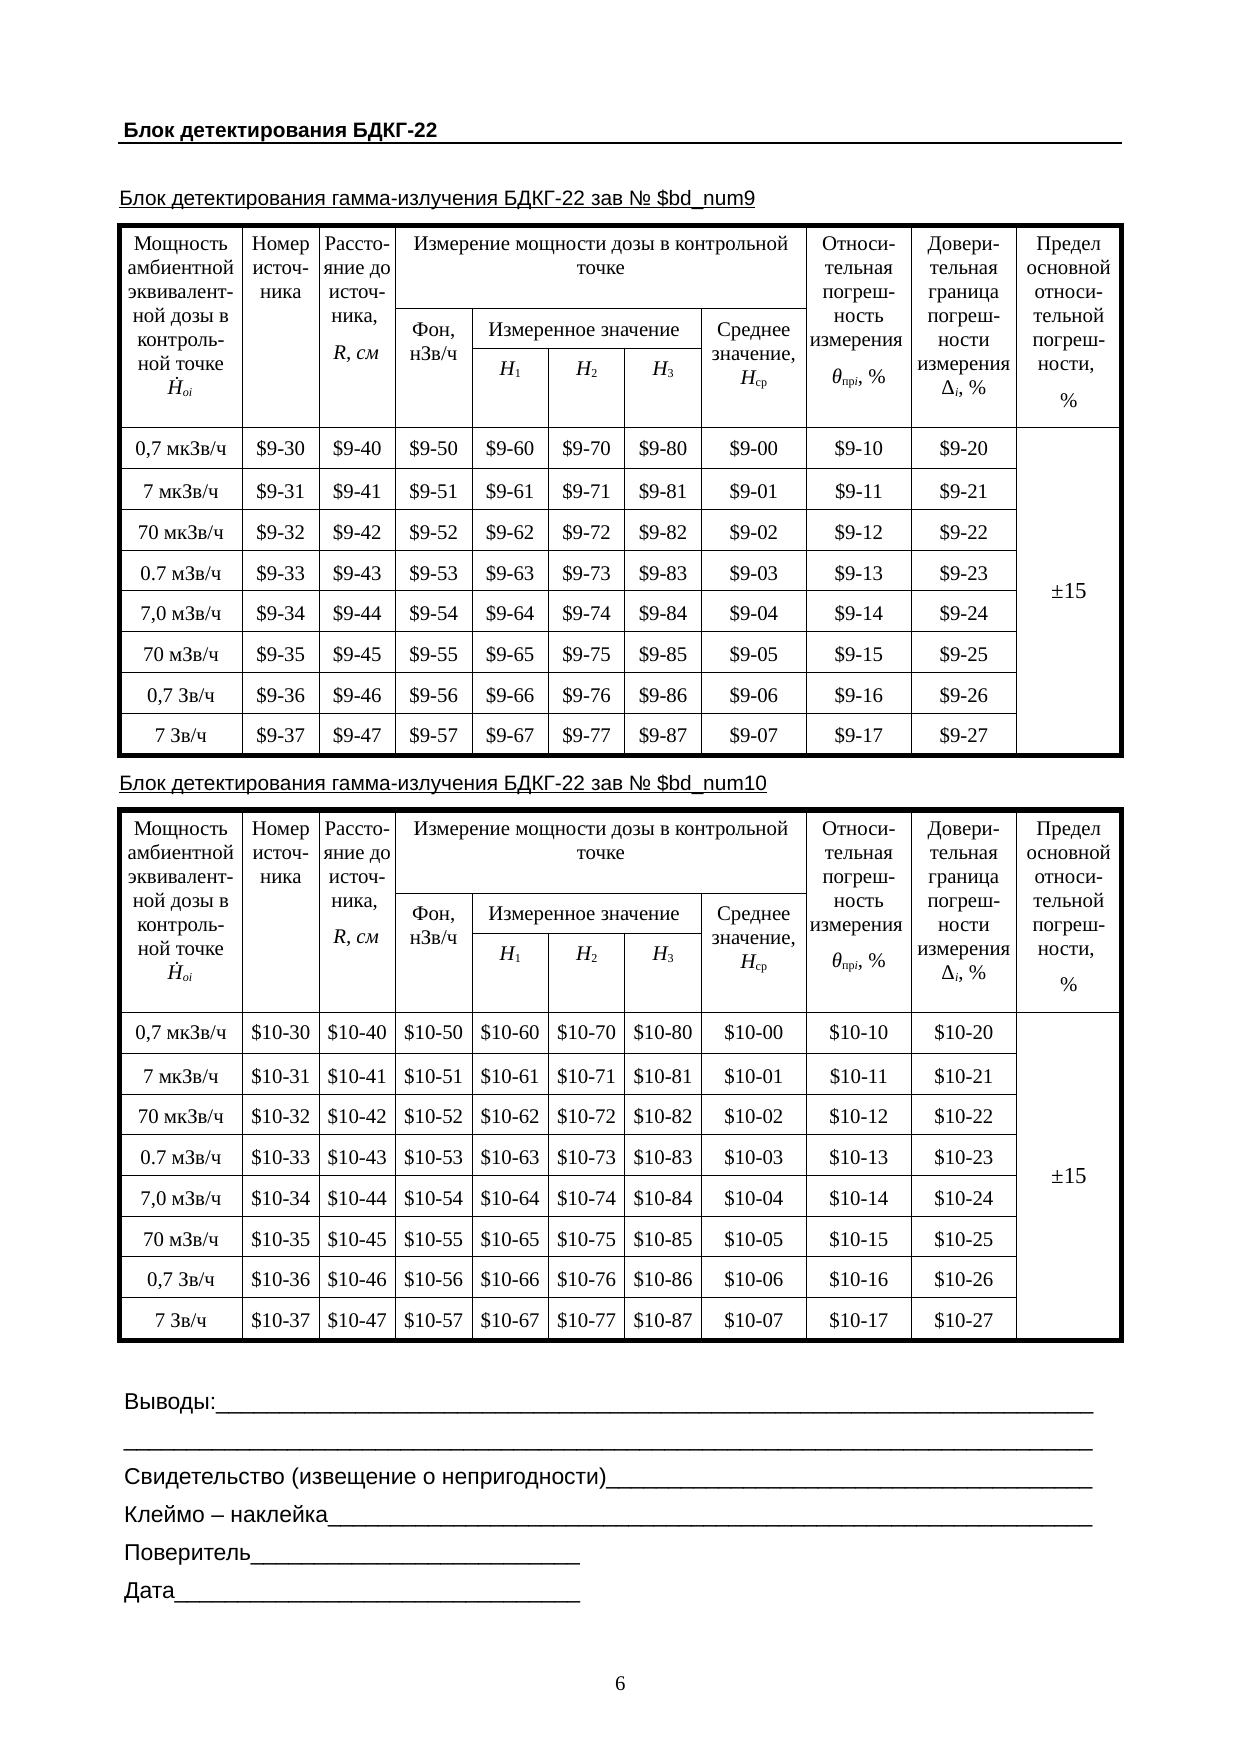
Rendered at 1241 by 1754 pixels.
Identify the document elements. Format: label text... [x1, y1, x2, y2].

table_cell $9-16 [807, 673, 911, 712]
table_cell $9-75 [549, 632, 624, 672]
table_cell Довери-тельная граница погреш-ности измерения Δi, % [912, 813, 1016, 1012]
table_cell $10-74 [549, 1176, 624, 1216]
table_cell $9-03 [702, 551, 806, 590]
table_cell $9-71 [549, 469, 624, 509]
table_cell 0,7 мкЗв/ч [122, 1013, 242, 1053]
table_cell H3 [625, 349, 701, 427]
table_cell $10-52 [396, 1095, 472, 1134]
table_cell $9-67 [473, 714, 548, 753]
table_cell Дата [118, 1571, 1122, 1609]
table_header Выводы: [118, 1382, 1122, 1420]
table_cell $9-85 [625, 632, 701, 672]
table_cell $10-85 [625, 1217, 701, 1256]
table_cell $10-73 [549, 1135, 624, 1175]
table_cell $10-45 [320, 1217, 395, 1256]
table_cell $10-25 [912, 1217, 1016, 1256]
table_cell $10-23 [912, 1135, 1016, 1175]
table_cell H3 [625, 934, 701, 1012]
table_cell ±15 [1017, 428, 1119, 753]
table_cell $10-30 [243, 1013, 319, 1053]
table_cell $10-34 [243, 1176, 319, 1216]
table_cell 7,0 мЗв/ч [122, 1176, 242, 1216]
table_cell $9-00 [702, 428, 806, 468]
table_cell $10-37 [243, 1298, 319, 1338]
table_cell Измеренное значение [473, 894, 701, 932]
table_cell $10-12 [807, 1095, 911, 1134]
table_cell $9-63 [473, 551, 548, 590]
table_cell $10-06 [702, 1257, 806, 1297]
table_cell $10-67 [473, 1298, 548, 1338]
table_cell $9-55 [396, 632, 472, 672]
table_cell $10-41 [320, 1054, 395, 1093]
table_cell Свидетельство (извещение о непригодности) [118, 1458, 1122, 1495]
table_cell Рассто-яние до источ-ника, R, см [320, 228, 395, 427]
table_cell $10-10 [807, 1013, 911, 1053]
table_cell $10-87 [625, 1298, 701, 1338]
table_cell $10-46 [320, 1257, 395, 1297]
table_cell $9-17 [807, 714, 911, 753]
table_cell Мощность амбиентной эквивалент-ной дозы в контроль-ной точке Ḣoi [122, 228, 242, 427]
table_cell $9-44 [320, 591, 395, 631]
table_cell $10-51 [396, 1054, 472, 1093]
table_cell $10-24 [912, 1176, 1016, 1216]
table_cell $10-80 [625, 1013, 701, 1053]
table_cell $9-21 [912, 469, 1016, 509]
table_cell Измерение мощности дозы в контрольной точке [396, 813, 806, 893]
table_cell $10-83 [625, 1135, 701, 1175]
table_cell $9-33 [243, 551, 319, 590]
table_cell 70 мЗв/ч [122, 1217, 242, 1256]
table_cell $9-73 [549, 551, 624, 590]
table_cell Номер источ-ника [243, 813, 319, 1012]
table_cell $9-24 [912, 591, 1016, 631]
table_cell $9-56 [396, 673, 472, 712]
table_cell $9-35 [243, 632, 319, 672]
table_cell $10-32 [243, 1095, 319, 1134]
table_cell $10-56 [396, 1257, 472, 1297]
table_cell Среднее значение, Hср [702, 309, 806, 427]
table_cell 7 мкЗв/ч [122, 469, 242, 509]
table_cell $10-72 [549, 1095, 624, 1134]
table_cell $10-13 [807, 1135, 911, 1175]
table_cell $9-81 [625, 469, 701, 509]
table_cell $10-63 [473, 1135, 548, 1175]
table_cell $10-07 [702, 1298, 806, 1338]
table_cell $10-31 [243, 1054, 319, 1093]
table_cell $9-01 [702, 469, 806, 509]
table_cell $9-05 [702, 632, 806, 672]
table_cell $10-42 [320, 1095, 395, 1134]
table_cell $9-02 [702, 510, 806, 549]
table_cell $9-46 [320, 673, 395, 712]
table_cell $10-71 [549, 1054, 624, 1093]
table_cell $9-32 [243, 510, 319, 549]
table_cell $9-20 [912, 428, 1016, 468]
table_cell $9-14 [807, 591, 911, 631]
table_cell 70 мкЗв/ч [122, 510, 242, 549]
table_cell H2 [549, 934, 624, 1012]
table_cell $9-42 [320, 510, 395, 549]
table_cell $9-47 [320, 714, 395, 753]
table_cell Предел основной относи-тельной погреш-ности, % [1017, 228, 1119, 427]
table_cell $10-16 [807, 1257, 911, 1297]
table_cell $9-36 [243, 673, 319, 712]
table_cell 0,7 Зв/ч [122, 1257, 242, 1297]
table_cell $10-01 [702, 1054, 806, 1093]
table_cell $9-06 [702, 673, 806, 712]
table_cell Рассто-яние до источ-ника, R, см [320, 813, 395, 1012]
table_cell $10-02 [702, 1095, 806, 1134]
table_cell $10-84 [625, 1176, 701, 1216]
table_cell $9-82 [625, 510, 701, 549]
table_cell $10-76 [549, 1257, 624, 1297]
table_cell $9-40 [320, 428, 395, 468]
table_cell $9-27 [912, 714, 1016, 753]
table_cell Номер источ-ника [243, 228, 319, 427]
table_cell $9-76 [549, 673, 624, 712]
table_cell 0,7 мкЗв/ч [122, 428, 242, 468]
table_cell $9-53 [396, 551, 472, 590]
table_cell $9-45 [320, 632, 395, 672]
table_cell $10-64 [473, 1176, 548, 1216]
table_cell 7 Зв/ч [122, 714, 242, 753]
table_cell $10-05 [702, 1217, 806, 1256]
table_cell $10-26 [912, 1257, 1016, 1297]
table_cell $9-65 [473, 632, 548, 672]
table_cell $9-34 [243, 591, 319, 631]
table_cell [118, 1420, 1122, 1457]
table_cell $10-36 [243, 1257, 319, 1297]
table_cell 7 мкЗв/ч [122, 1054, 242, 1093]
table_cell $9-87 [625, 714, 701, 753]
table_cell $10-70 [549, 1013, 624, 1053]
table_cell $10-44 [320, 1176, 395, 1216]
table_cell $9-70 [549, 428, 624, 468]
table_cell $9-23 [912, 551, 1016, 590]
table_cell $9-15 [807, 632, 911, 672]
table_cell $9-37 [243, 714, 319, 753]
table_cell $10-62 [473, 1095, 548, 1134]
table_cell $9-54 [396, 591, 472, 631]
table_cell 7,0 мЗв/ч [122, 591, 242, 631]
table_cell $10-66 [473, 1257, 548, 1297]
table_cell $9-25 [912, 632, 1016, 672]
table_cell $10-82 [625, 1095, 701, 1134]
table_cell $10-54 [396, 1176, 472, 1216]
table_cell $9-07 [702, 714, 806, 753]
table_cell $10-15 [807, 1217, 911, 1256]
table_cell $10-75 [549, 1217, 624, 1256]
table_cell $9-66 [473, 673, 548, 712]
table_cell H1 [473, 934, 548, 1012]
table_cell $10-14 [807, 1176, 911, 1216]
table_cell $9-60 [473, 428, 548, 468]
table_cell Фон, нЗв/ч [396, 309, 472, 427]
table_cell $10-57 [396, 1298, 472, 1338]
table_cell $9-62 [473, 510, 548, 549]
table_header Блок детектирования гамма-излучения БДКГ-22 зав № $bd_num9 [119, 174, 1121, 223]
table_cell $9-13 [807, 551, 911, 590]
table_cell Измеренное значение [473, 309, 701, 348]
table_cell $9-86 [625, 673, 701, 712]
table_cell $9-10 [807, 428, 911, 468]
table_cell $10-22 [912, 1095, 1016, 1134]
table_cell Предел основной относи-тельной погреш-ности, % [1017, 813, 1119, 1012]
table_cell 0.7 мЗв/ч [122, 551, 242, 590]
table_cell $10-35 [243, 1217, 319, 1256]
table_cell $9-72 [549, 510, 624, 549]
table_cell $10-03 [702, 1135, 806, 1175]
table_cell $9-41 [320, 469, 395, 509]
table_cell $10-47 [320, 1298, 395, 1338]
table_cell Поверитель [118, 1533, 1122, 1571]
table_cell $10-65 [473, 1217, 548, 1256]
table_cell $9-52 [396, 510, 472, 549]
table_cell Измерение мощности дозы в контрольной точке [396, 228, 806, 308]
table_cell $10-17 [807, 1298, 911, 1338]
table_cell $9-31 [243, 469, 319, 509]
table_cell $9-22 [912, 510, 1016, 549]
table_cell $9-61 [473, 469, 548, 509]
table_cell ±15 [1017, 1013, 1119, 1338]
table_cell $9-30 [243, 428, 319, 468]
table_cell 0,7 Зв/ч [122, 673, 242, 712]
table_cell $10-53 [396, 1135, 472, 1175]
table_cell $10-43 [320, 1135, 395, 1175]
table_cell $9-51 [396, 469, 472, 509]
table_cell $9-04 [702, 591, 806, 631]
table_cell $9-77 [549, 714, 624, 753]
table_cell $10-00 [702, 1013, 806, 1053]
table_cell $10-21 [912, 1054, 1016, 1093]
table_cell $10-61 [473, 1054, 548, 1093]
table_cell $10-60 [473, 1013, 548, 1053]
table_cell $9-50 [396, 428, 472, 468]
table_cell Относи-тельная погреш-ность измерения θпрi, % [807, 228, 911, 427]
table_cell $9-83 [625, 551, 701, 590]
table_cell Клеймо – наклейка [118, 1495, 1122, 1533]
table_cell $10-27 [912, 1298, 1016, 1338]
table_cell $9-74 [549, 591, 624, 631]
table_cell $9-84 [625, 591, 701, 631]
table_cell $10-50 [396, 1013, 472, 1053]
table_cell $10-55 [396, 1217, 472, 1256]
table_cell $10-77 [549, 1298, 624, 1338]
table_cell $10-33 [243, 1135, 319, 1175]
table_cell Довери-тельная граница погреш-ности измерения Δi, % [912, 228, 1016, 427]
table_cell Относи-тельная погреш-ность измерения θпрi, % [807, 813, 911, 1012]
table_cell $9-80 [625, 428, 701, 468]
table_cell $10-20 [912, 1013, 1016, 1053]
table_cell $9-12 [807, 510, 911, 549]
table_cell $10-04 [702, 1176, 806, 1216]
table_header Блок детектирования гамма-излучения БДКГ-22 зав № $bd_num10 [119, 758, 1121, 807]
table_cell $9-57 [396, 714, 472, 753]
table_cell 0.7 мЗв/ч [122, 1135, 242, 1175]
table_cell H1 [473, 349, 548, 427]
table_cell Мощность амбиентной эквивалент-ной дозы в контроль-ной точке Ḣoi [122, 813, 242, 1012]
table_cell $10-86 [625, 1257, 701, 1297]
table_cell $9-26 [912, 673, 1016, 712]
table_cell $9-43 [320, 551, 395, 590]
table_cell 7 Зв/ч [122, 1298, 242, 1338]
table_cell 70 мкЗв/ч [122, 1095, 242, 1134]
table_cell Среднее значение, Hср [702, 894, 806, 1012]
table_cell $10-11 [807, 1054, 911, 1093]
table_cell $9-11 [807, 469, 911, 509]
table_cell $10-81 [625, 1054, 701, 1093]
table_cell Фон, нЗв/ч [396, 894, 472, 1012]
table_cell $9-64 [473, 591, 548, 631]
table_cell 70 мЗв/ч [122, 632, 242, 672]
table_cell $10-40 [320, 1013, 395, 1053]
table_cell H2 [549, 349, 624, 427]
